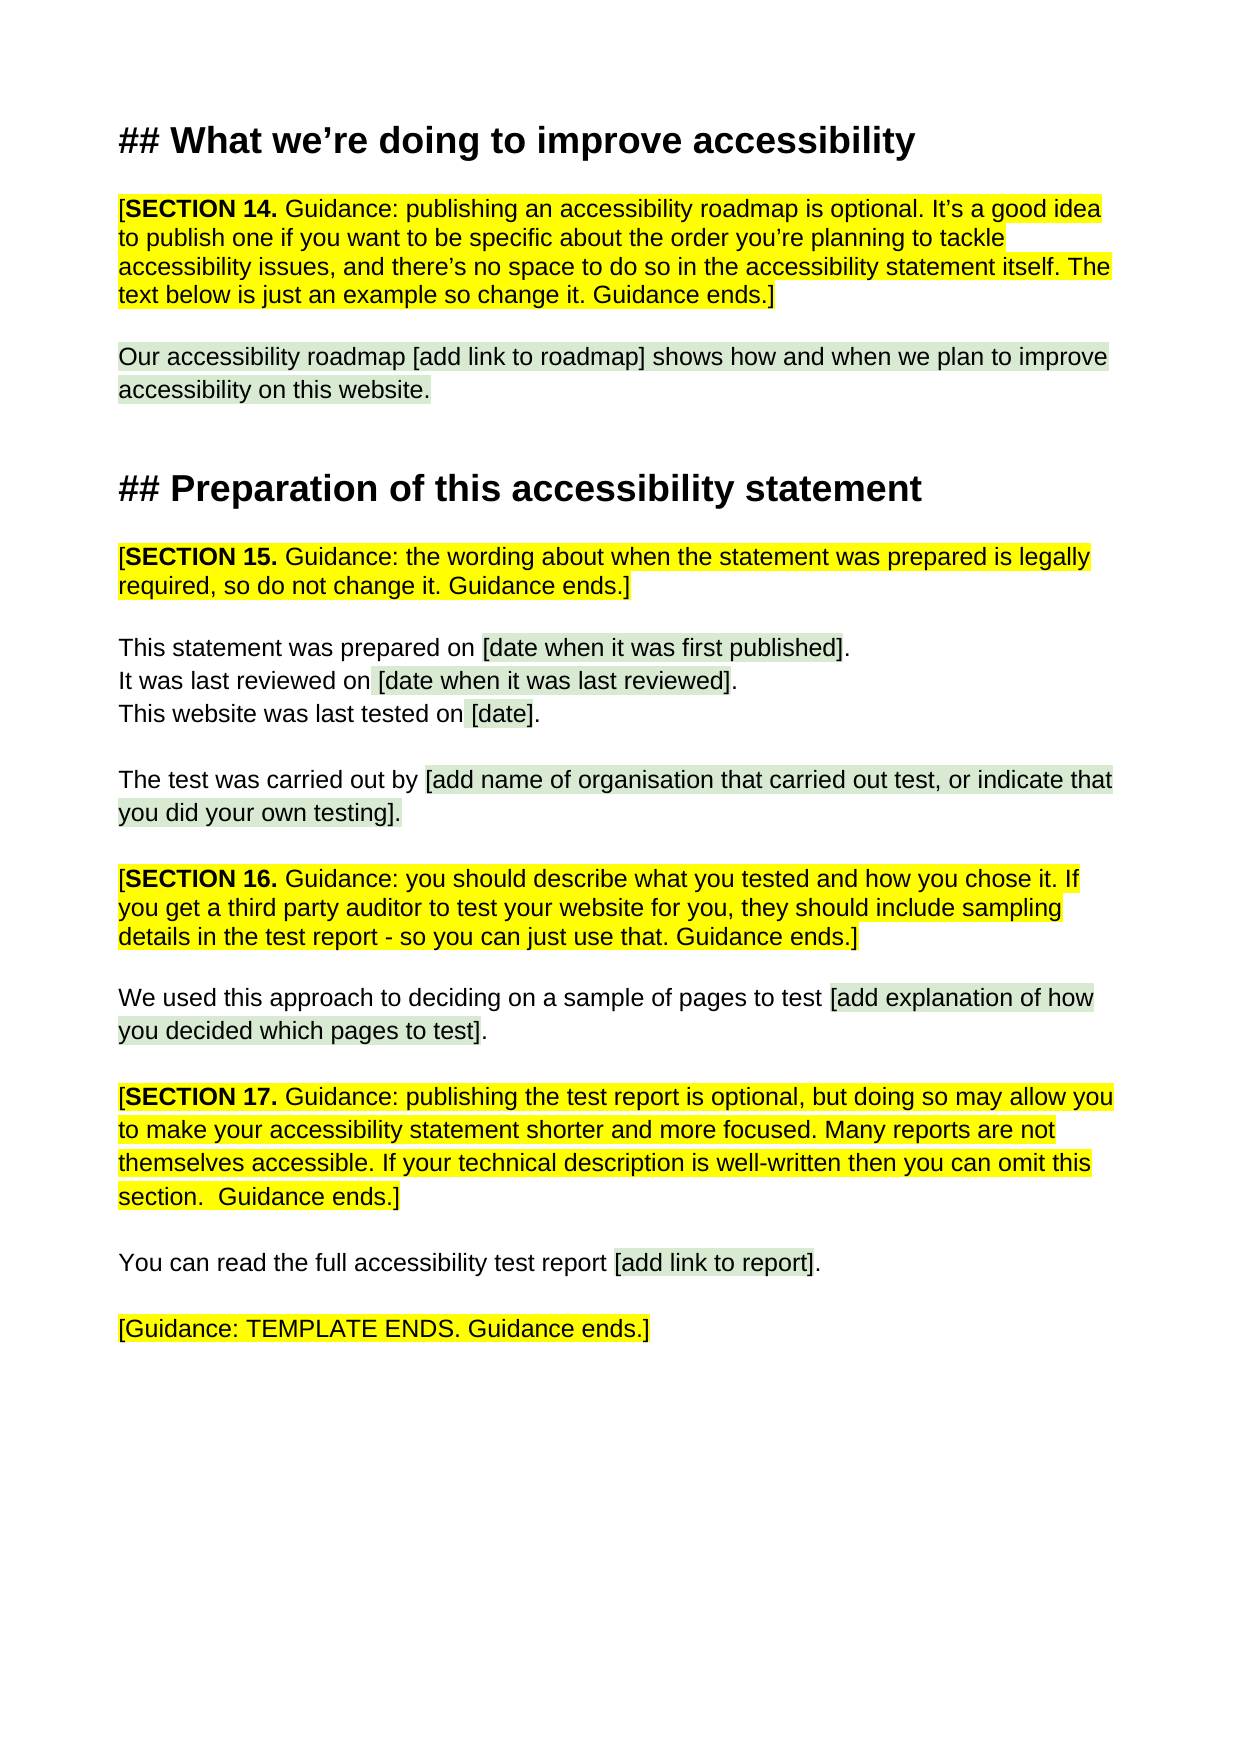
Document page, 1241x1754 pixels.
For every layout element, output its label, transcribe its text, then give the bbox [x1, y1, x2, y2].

text It was last reviewed on [date when it was last reviewed]. [118, 666, 1122, 695]
text [SECTION 17. Guidance: publishing the test report is optional, but doing so may allow you to make your accessibility statement shorter and more focused. Many reports are not themselves accessible. If your technical description is well-written then you can omit this section. Guidance ends.] [118, 1082, 1122, 1210]
text Our accessibility roadmap [add link to roadmap] shows how and when we plan to improve accessibility on this website. [118, 342, 1122, 404]
text You can read the full accessibility test report [add link to report]. [118, 1247, 1122, 1276]
subtitle [SECTION 15. Guidance: the wording about when the statement was prepared is legally required, so do not change it. Guidance ends.] [118, 542, 1122, 600]
subtitle ## What we’re doing to improve accessibility [118, 118, 1122, 161]
subtitle [Guidance: TEMPLATE ENDS. Guidance ends.] [118, 1313, 1122, 1342]
subtitle ## Preparation of this accessibility statement [118, 466, 1122, 509]
text This website was last tested on [date]. [118, 699, 1122, 728]
text This statement was prepared on [date when it was first published]. [118, 633, 1122, 662]
subtitle [SECTION 16. Guidance: you should describe what you tested and how you chose it. If you get a third party auditor to test your website for you, they should include sampling details in the test report - so you can just use that. Guidance ends.] [859, 864, 1122, 950]
subtitle [SECTION 14. Guidance: publishing an accessibility roadmap is optional. It’s a good idea to publish one if you want to be specific about the order you’re planning to tackle accessibility issues, and there’s no space to do so in the accessibility statement itself. The text below is just an example so change it. Guidance ends.] [775, 194, 1122, 309]
text We used this approach to deciding on a sample of pages to test [add explanation of how you decided which pages to test]. [118, 983, 1122, 1045]
text The test was carried out by [add name of organisation that carried out test, or indicate that you did your own testing]. [118, 765, 1122, 827]
